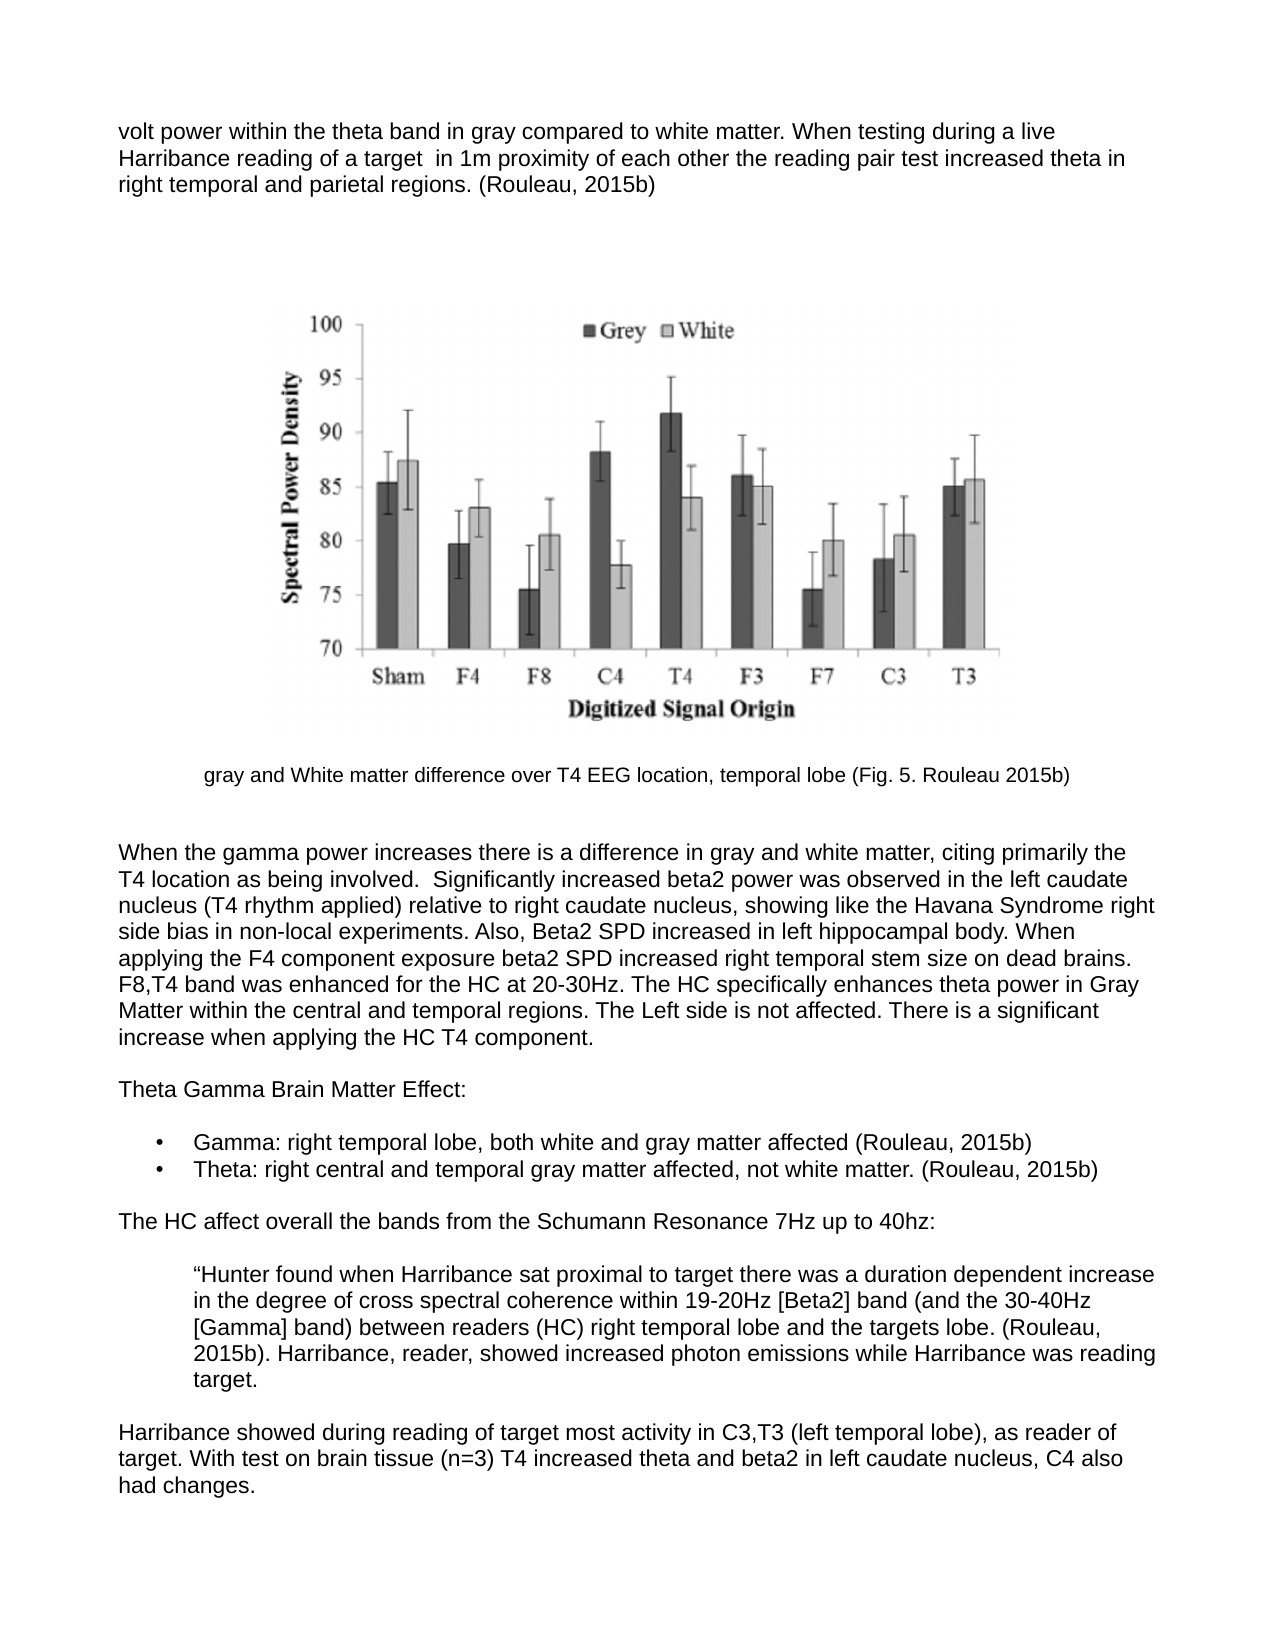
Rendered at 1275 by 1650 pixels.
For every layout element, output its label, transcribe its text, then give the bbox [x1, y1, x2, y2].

list Theta: right central and temporal gray matter affected, not white matter. (Rouleau, 2015b) [156, 1156, 1157, 1182]
picture [259, 302, 1016, 737]
text gray and White matter difference over T4 EEG location, temporal lobe (Fig. 5. Rouleau 2015b) [118, 763, 1157, 787]
text When the gamma power increases there is a difference in gray and white matter, citing primarily the T4 location as being involved. Significantly increased beta2 power was observed in the left caudate nucleus (T4 rhythm applied) relative to right caudate nucleus, showing like the Havana Syndrome right side bias in non-local experiments. Also, Beta2 SPD increased in left hippocampal body. When applying the F4 component exposure beta2 SPD increased right temporal stem size on dead brains. F8,T4 band was enhanced for the HC at 20-30Hz. The HC specifically enhances theta power in Gray Matter within the central and temporal regions. The Left side is not affected. There is a significant increase when applying the HC T4 component. [118, 839, 1157, 1050]
text The HC affect overall the bands from the Schumann Resonance 7Hz up to 40hz: [118, 1208, 1157, 1234]
text “Hunter found when Harribance sat proximal to target there was a duration dependent increase in the degree of cross spectral coherence within 19-20Hz [Beta2] band (and the 30-40Hz [Gamma] band) between readers (HC) right temporal lobe and the targets lobe. (Rouleau, 2015b). Harribance, reader, showed increased photon emissions while Harribance was reading target. [193, 1261, 1157, 1393]
list Gamma: right temporal lobe, both white and gray matter affected (Rouleau, 2015b) [156, 1129, 1157, 1156]
text Theta Gamma Brain Matter Effect: [118, 1076, 1157, 1103]
text volt power within the theta band in gray compared to white matter. When testing during a live Harribance reading of a target in 1m proximity of each other the reading pair test increased theta in right temporal and parietal regions. (Rouleau, 2015b) [118, 118, 1157, 197]
text Harribance showed during reading of target most activity in C3,T3 (left temporal lobe), as reader of target. With test on brain tissue (n=3) T4 increased theta and beta2 in left caudate nucleus, C4 also had changes. [118, 1419, 1157, 1498]
